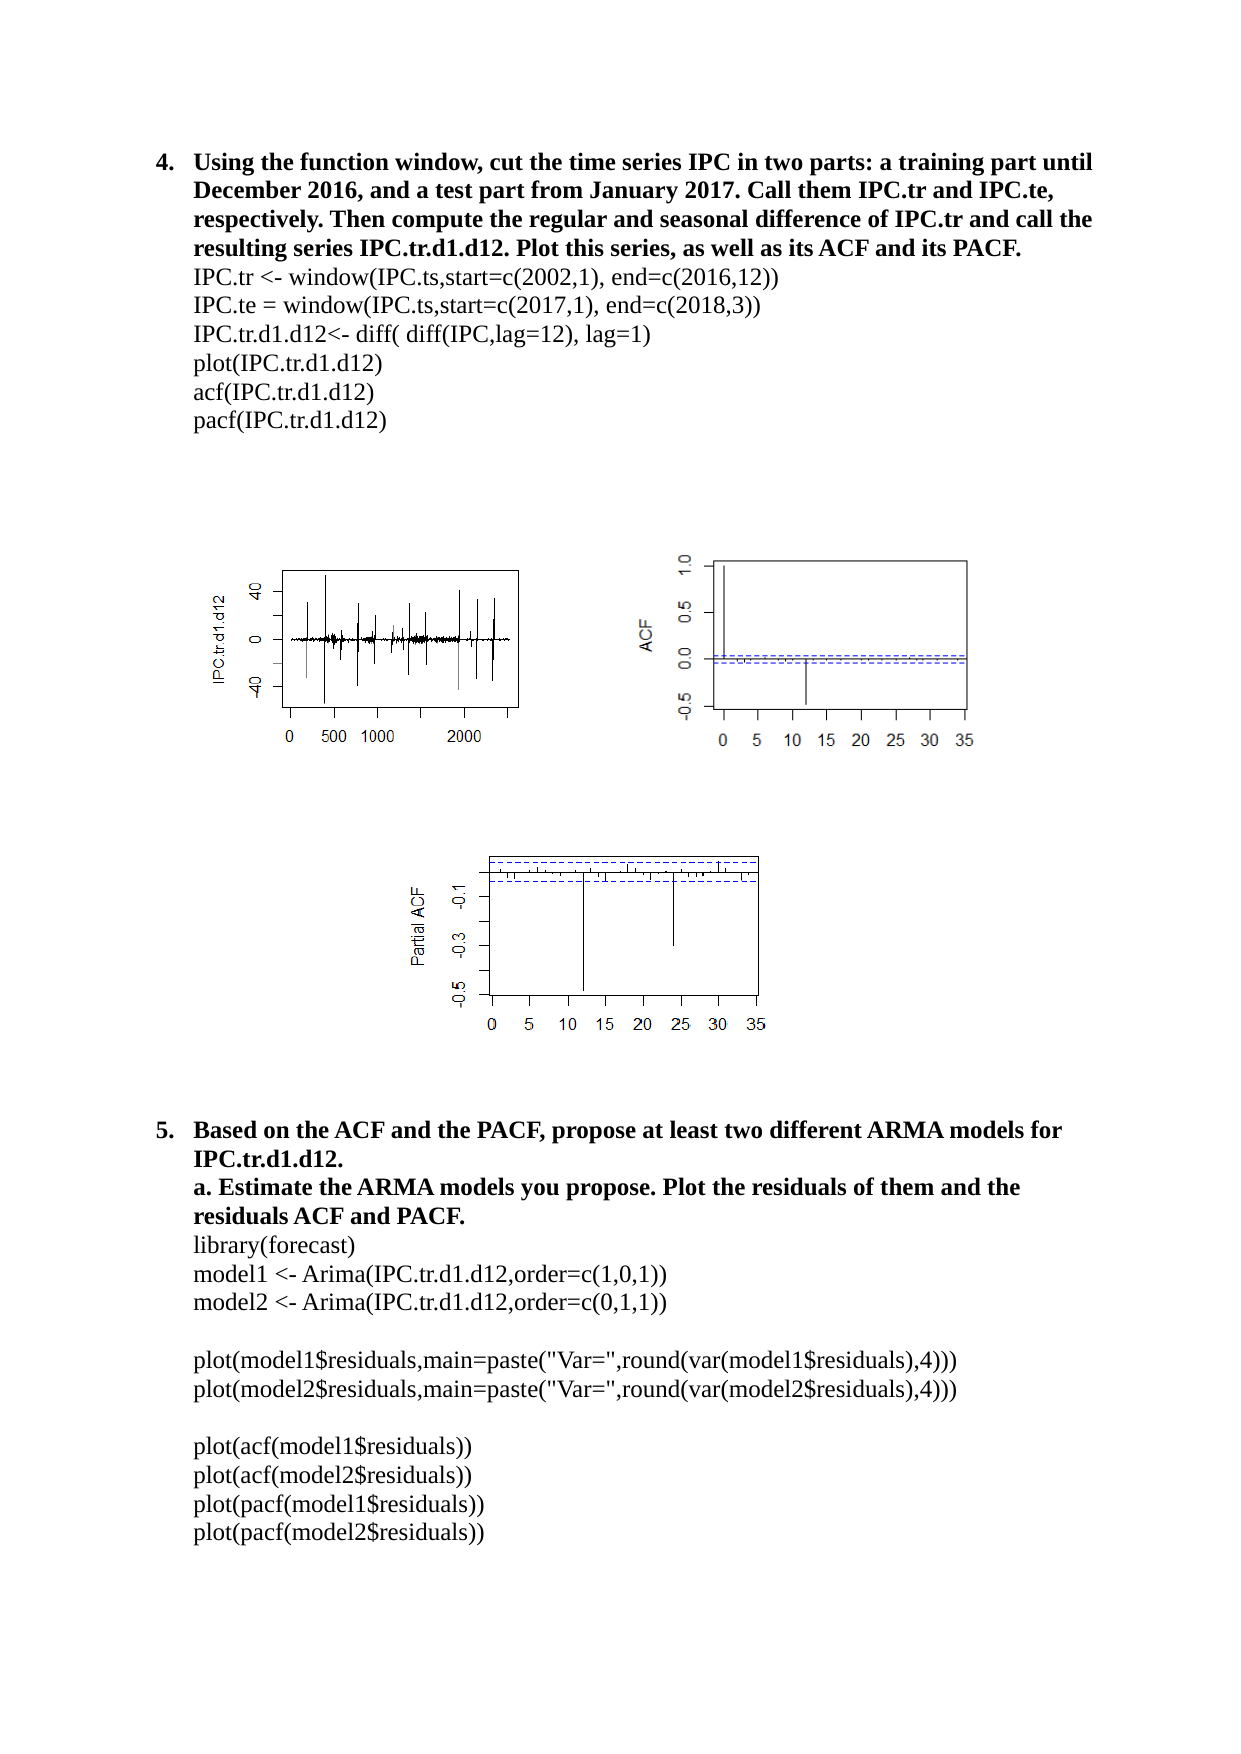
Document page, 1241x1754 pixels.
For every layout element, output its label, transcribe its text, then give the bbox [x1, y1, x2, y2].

list a. Estimate the ARMA models you propose. Plot the residuals of them and the residuals ACF and PACF. [156, 1172, 1122, 1230]
list IPC.tr <- window(IPC.ts,start=c(2002,1), end=c(2016,12)) IPC.te = window(IPC.ts,start=c(2017,1), end=c(2018,3)) IPC.tr.d1.d12<- diff( diff(IPC,lag=12), lag=1) plot(IPC.tr.d1.d12) acf(IPC.tr.d1.d12) pacf(IPC.tr.d1.d12) [156, 262, 1122, 434]
picture [396, 805, 789, 1058]
picture [198, 525, 545, 764]
picture [622, 513, 988, 777]
list Using the function window, cut the time series IPC in two parts: a training part until December 2016, and a test part from January 2017. Call them IPC.tr and IPC.te, respectively. Then compute the regular and seasonal difference of IPC.tr and call the resulting series IPC.tr.d1.d12. Plot this series, as well as its ACF and its PACF. [156, 147, 1122, 262]
list Based on the ACF and the PACF, propose at least two different ARMA models for IPC.tr.d1.d12. [156, 1115, 1122, 1172]
list library(forecast) model1 <- Arima(IPC.tr.d1.d12,order=c(1,0,1)) model2 <- Arima(IPC.tr.d1.d12,order=c(0,1,1)) plot(model1$residuals,main=paste("Var=",round(var(model1$residuals),4))) plot(model2$residuals,main=paste("Var=",round(var(model2$residuals),4))) plot(acf(model1$residuals)) plot(acf(model2$residuals)) plot(pacf(model1$residuals)) plot(pacf(model2$residuals)) [156, 1230, 1122, 1546]
